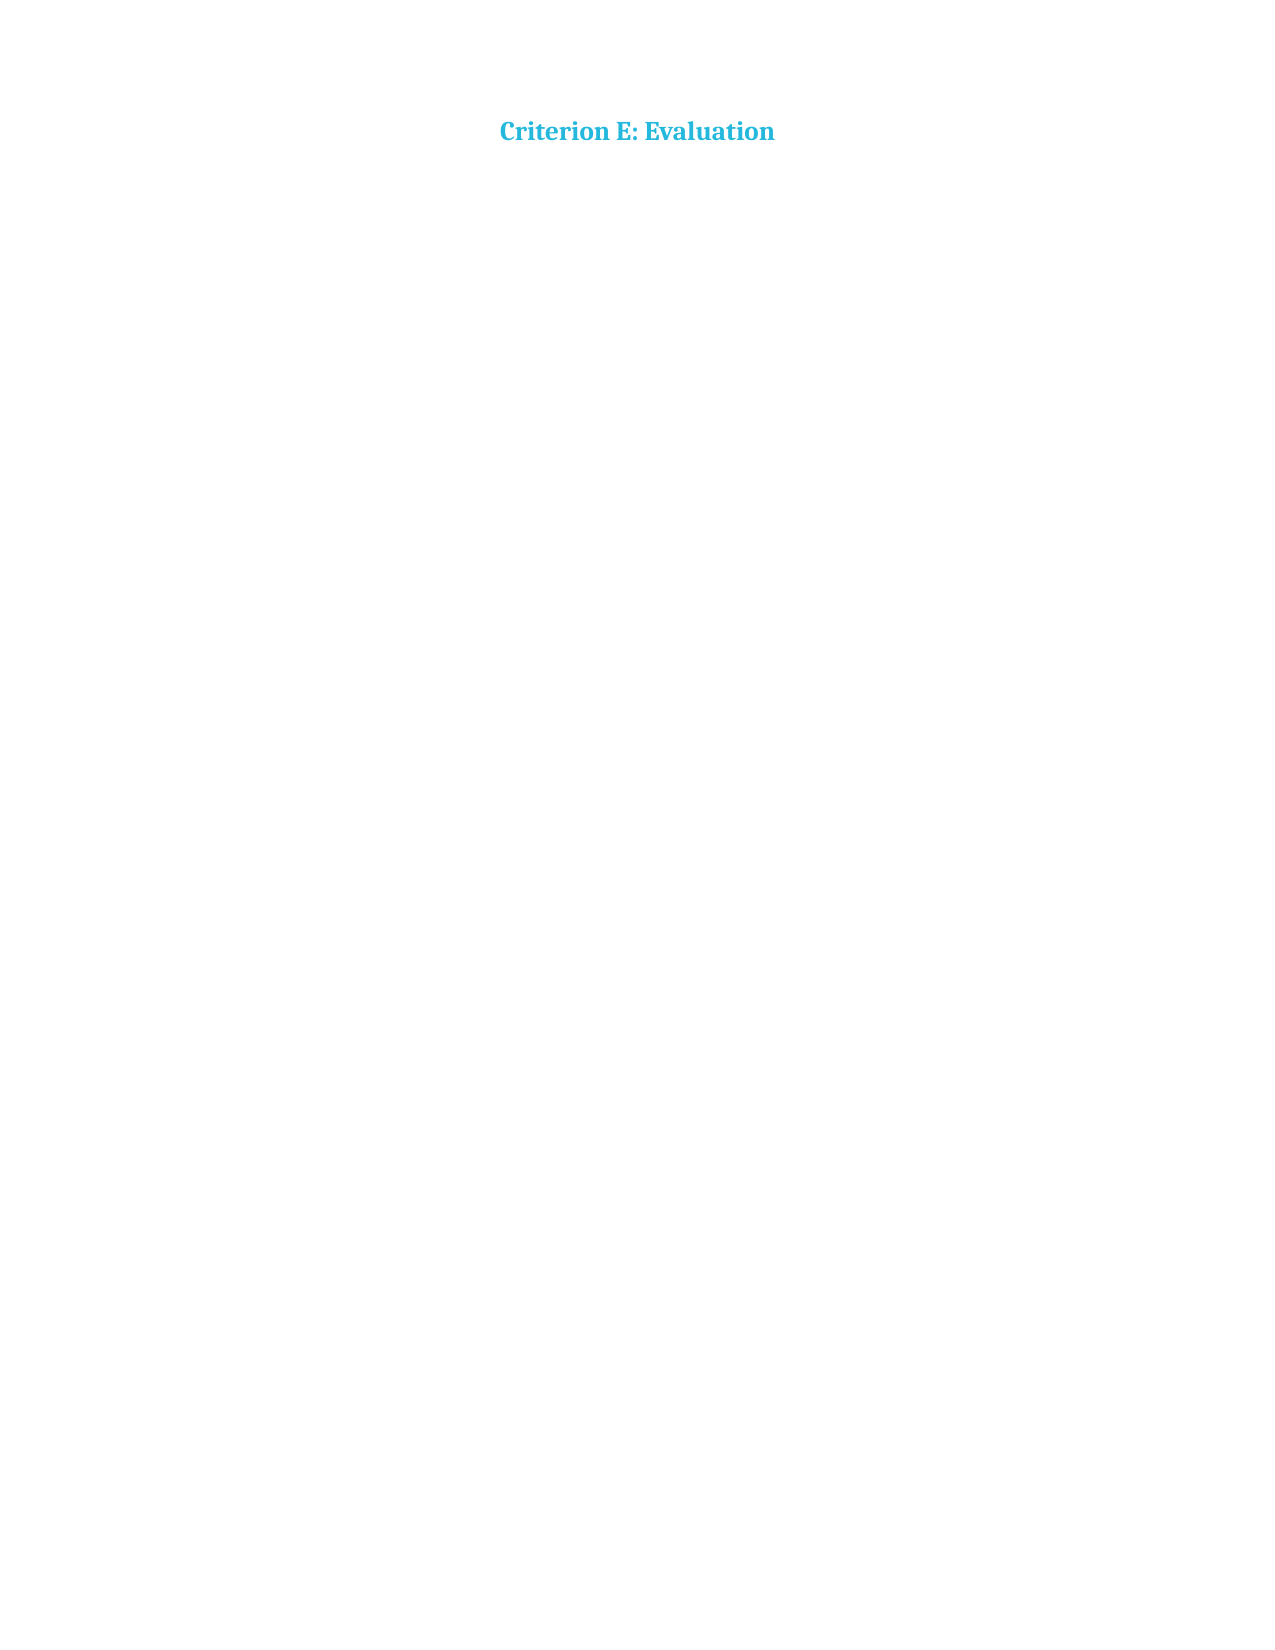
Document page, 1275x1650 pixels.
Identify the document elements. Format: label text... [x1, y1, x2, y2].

text Criterion E: Evaluation [118, 116, 1156, 147]
